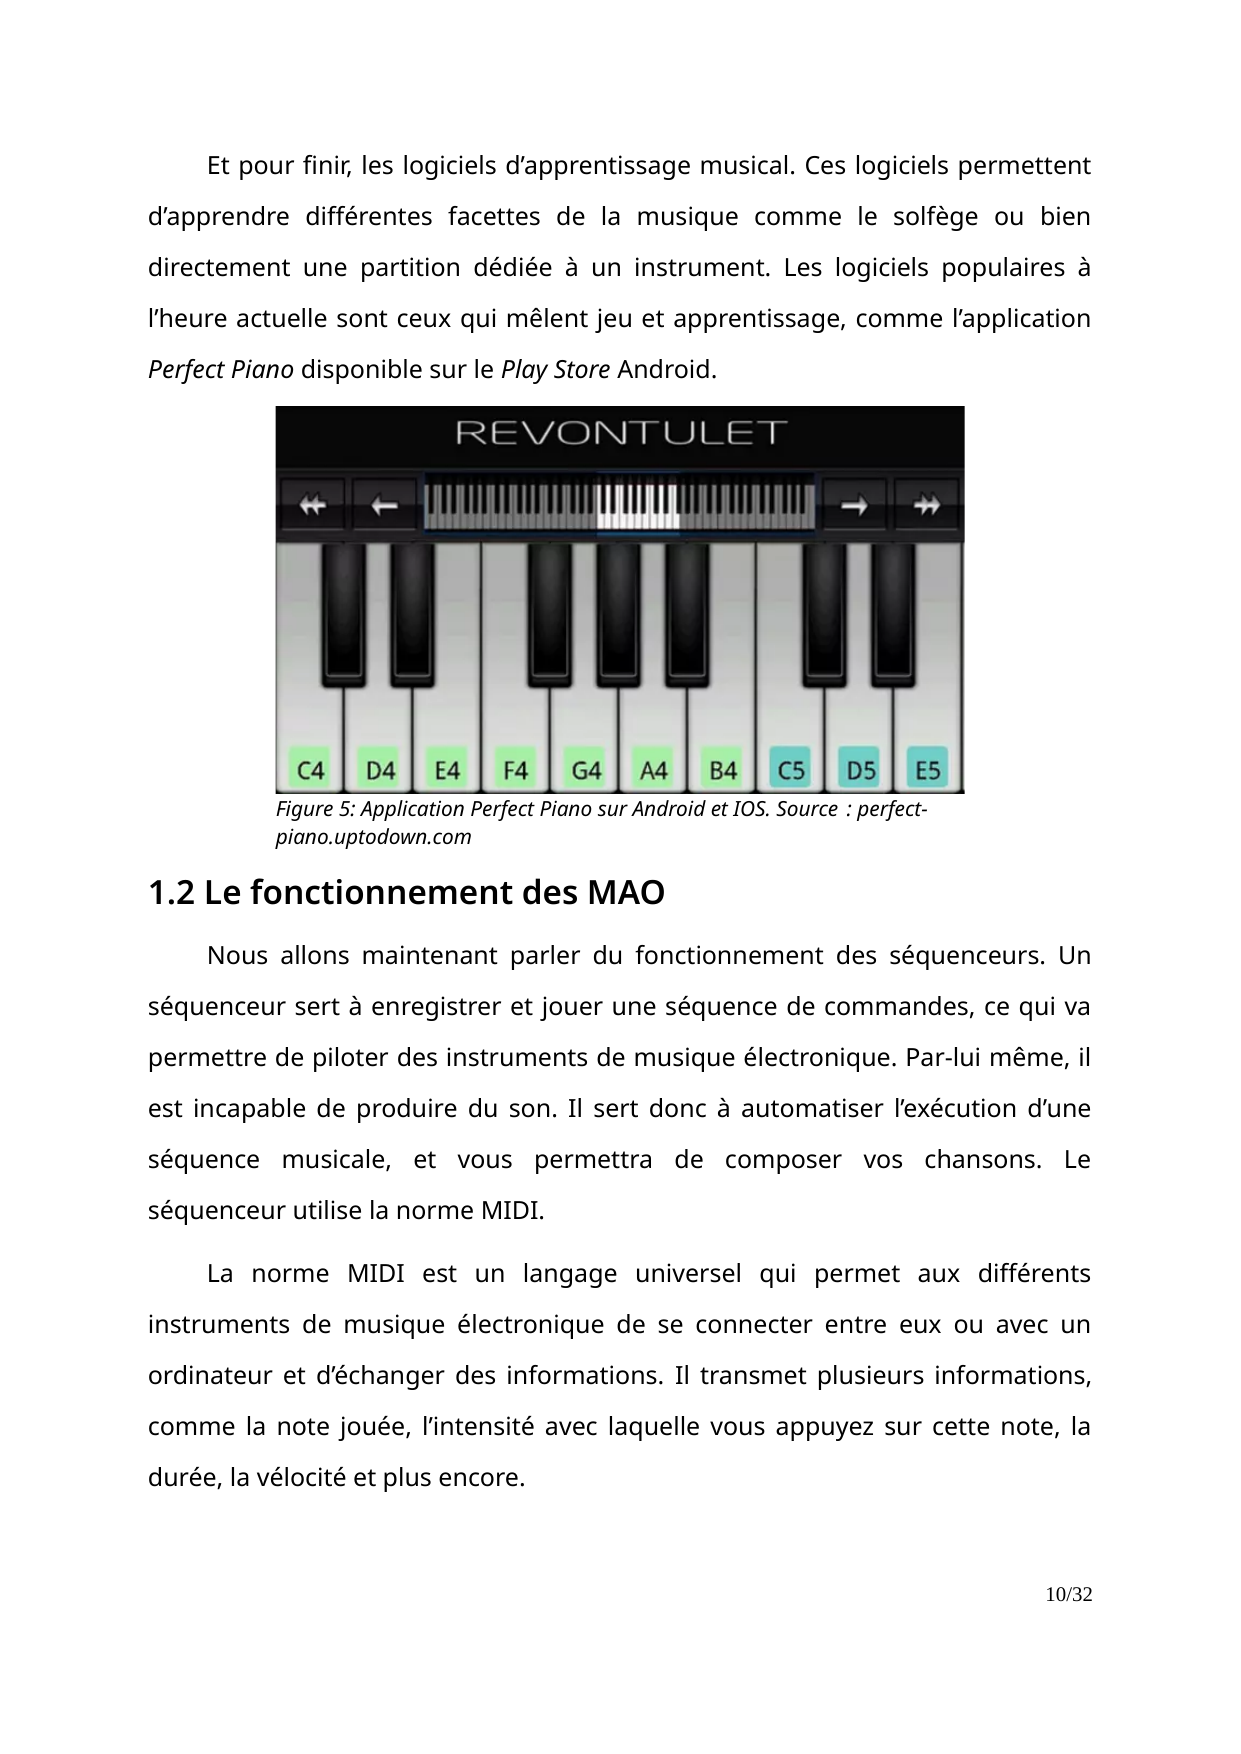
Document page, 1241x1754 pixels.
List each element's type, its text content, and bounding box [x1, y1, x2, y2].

text Nous allons maintenant parler du fonctionnement des séquenceurs. Un séquenceur sert à enregistrer et jouer une séquence de commandes, ce qui va permettre de piloter des instruments de musique électronique. Par-lui même, il est incapable de produire du son. Il sert donc à automatiser l’exécution d’une séquence musicale, et vous permettra de composer vos chansons. Le séquenceur utilise la norme MIDI. [148, 938, 1093, 1227]
subtitle [276, 400, 965, 406]
text Et pour finir, les logiciels d’apprentissage musical. Ces logiciels permettent d’apprendre différentes facettes de la musique comme le solfège ou bien directement une partition dédiée à un instrument. Les logiciels populaires à l’heure actuelle sont ceux qui mêlent jeu et apprentissage, comme l’application Perfect Piano disponible sur le Play Store Android. [148, 148, 1093, 386]
text La norme MIDI est un langage universel qui permet aux différents instruments de musique électronique de se connecter entre eux ou avec un ordinateur et d’échanger des informations. Il transmet plusieurs informations, comme la note jouée, l’intensité avec laquelle vous appuyez sur cette note, la durée, la vélocité et plus encore. [148, 1256, 1093, 1494]
text Figure 5: Application Perfect Piano sur Android et IOS. Source : perfect-piano.uptodown.com [276, 794, 965, 851]
picture [275, 406, 965, 794]
subtitle Le fonctionnement des MAO [148, 444, 1093, 914]
